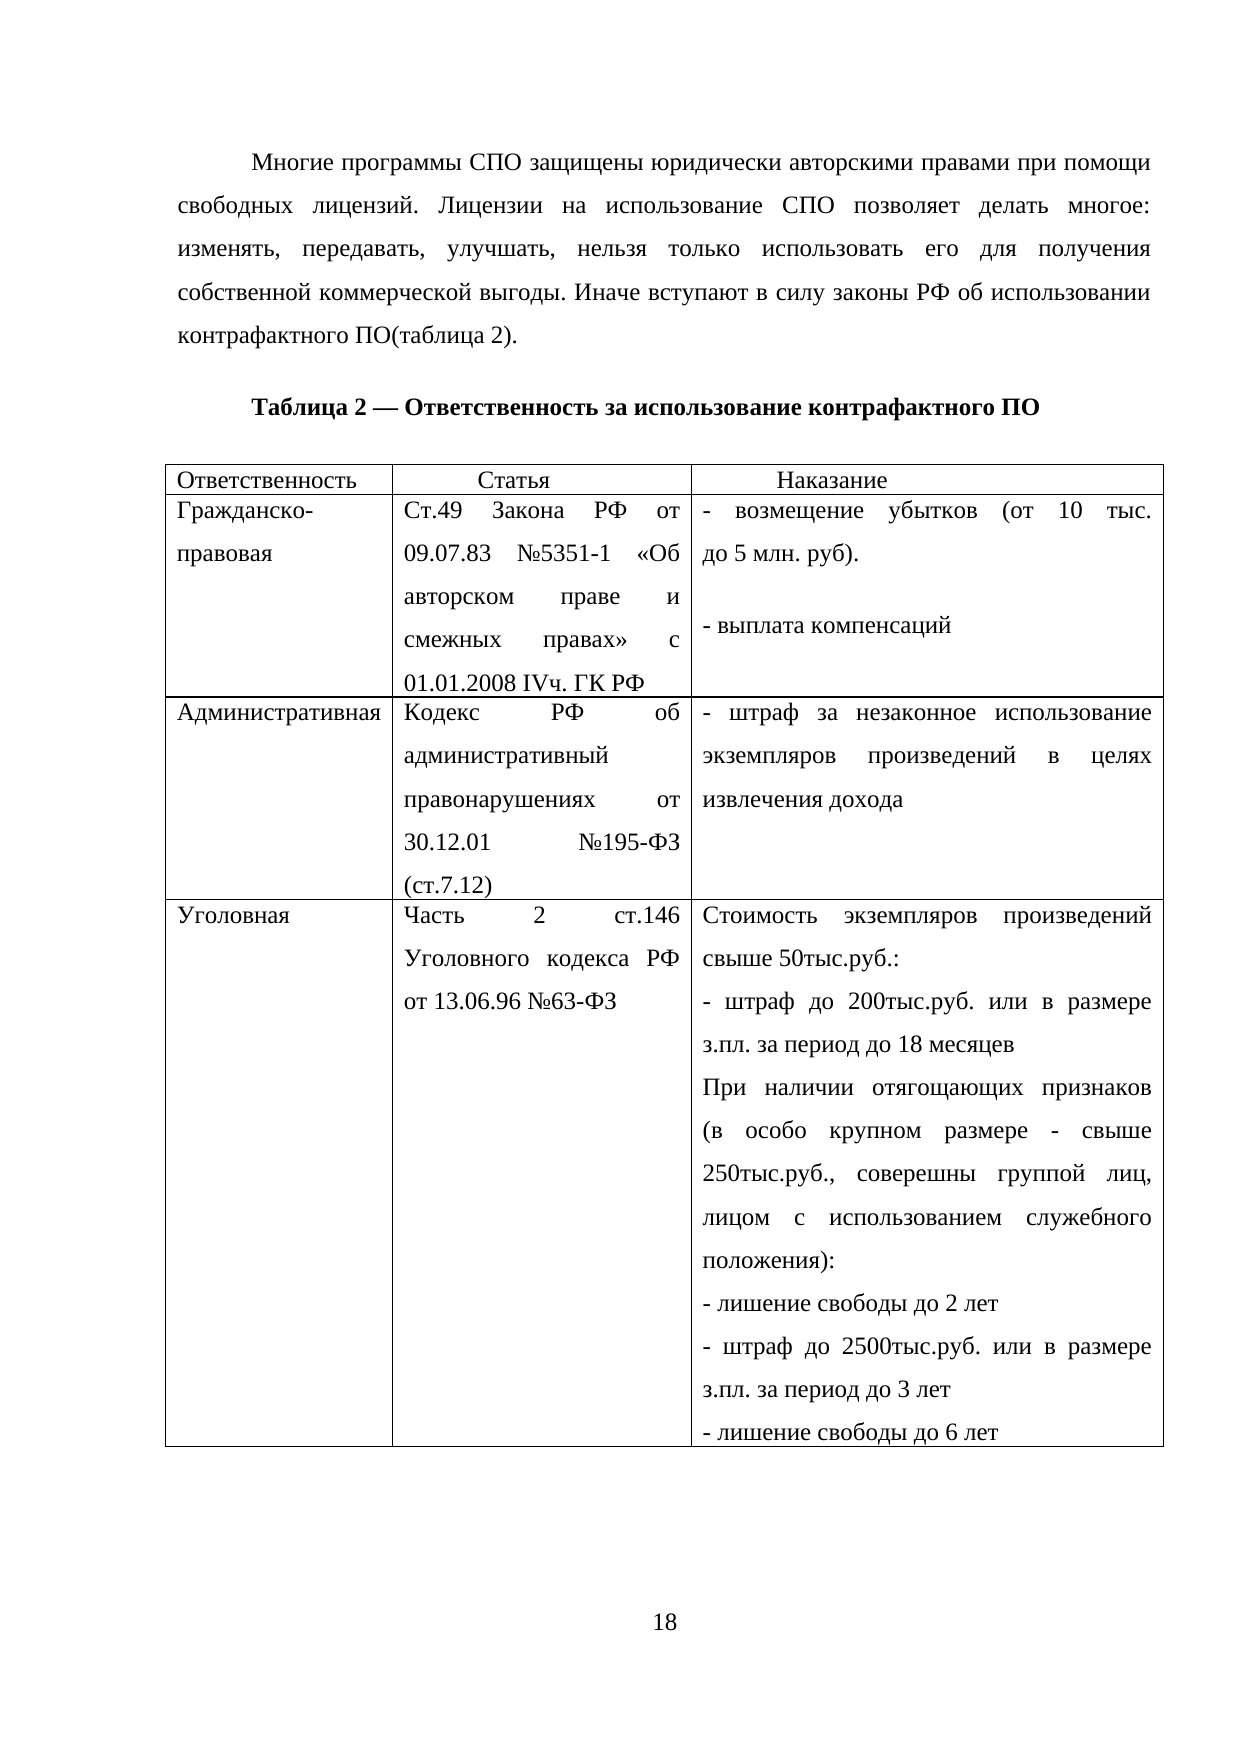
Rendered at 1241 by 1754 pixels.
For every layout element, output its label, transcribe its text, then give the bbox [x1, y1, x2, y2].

table_header Статья [393, 465, 691, 494]
table_cell - возмещение убытков (от 10 тыс. до 5 млн. руб). - выплата компенсаций [692, 495, 1163, 696]
table_cell Ст.49 Закона РФ от 09.07.83 №5351-1 «Об авторском праве и смежных правах» с 01.01.2008 IVч. ГК РФ [393, 495, 691, 696]
table_cell - штраф за незаконное использование экземпляров произведений в целях извлечения дохода [692, 698, 1163, 899]
table_cell Кодекс РФ об административный правонарушениях от 30.12.01 №195-ФЗ (ст.7.12) [393, 698, 691, 899]
table_cell Административная [166, 698, 392, 899]
table_cell Часть 2 ст.146 Уголовного кодекса РФ от 13.06.96 №63-ФЗ [393, 900, 691, 1446]
table_header Ответственность [166, 465, 392, 494]
table_header Наказание [692, 465, 1163, 494]
table_cell Уголовная [166, 900, 392, 1446]
text Таблица 2 — Ответственность за использование контрафактного ПО [177, 392, 1152, 421]
text Многие программы СПО защищены юридически авторскими правами при помощи свободных лицензий. Лицензии на использование СПО позволяет делать многое: изменять, передавать, улучшать, нельзя только использовать его для получения собственной коммерческой выгоды. Иначе вступают в силу законы РФ об использовании контрафактного ПО(таблица 2). [177, 147, 1152, 348]
table_cell Гражданско-правовая [166, 495, 392, 696]
table_cell Стоимость экземпляров произведений свыше 50тыс.руб.: - штраф до 200тыс.руб. или в размере з.пл. за период до 18 месяцев При наличии отягощающих признаков (в особо крупном размере - свыше 250тыс.руб., соверешны группой лиц, лицом с использованием служебного положения): - лишение свободы до 2 лет - штраф до 2500тыс.руб. или в размере з.пл. за период до 3 лет - лишение свободы до 6 лет [692, 900, 1163, 1446]
